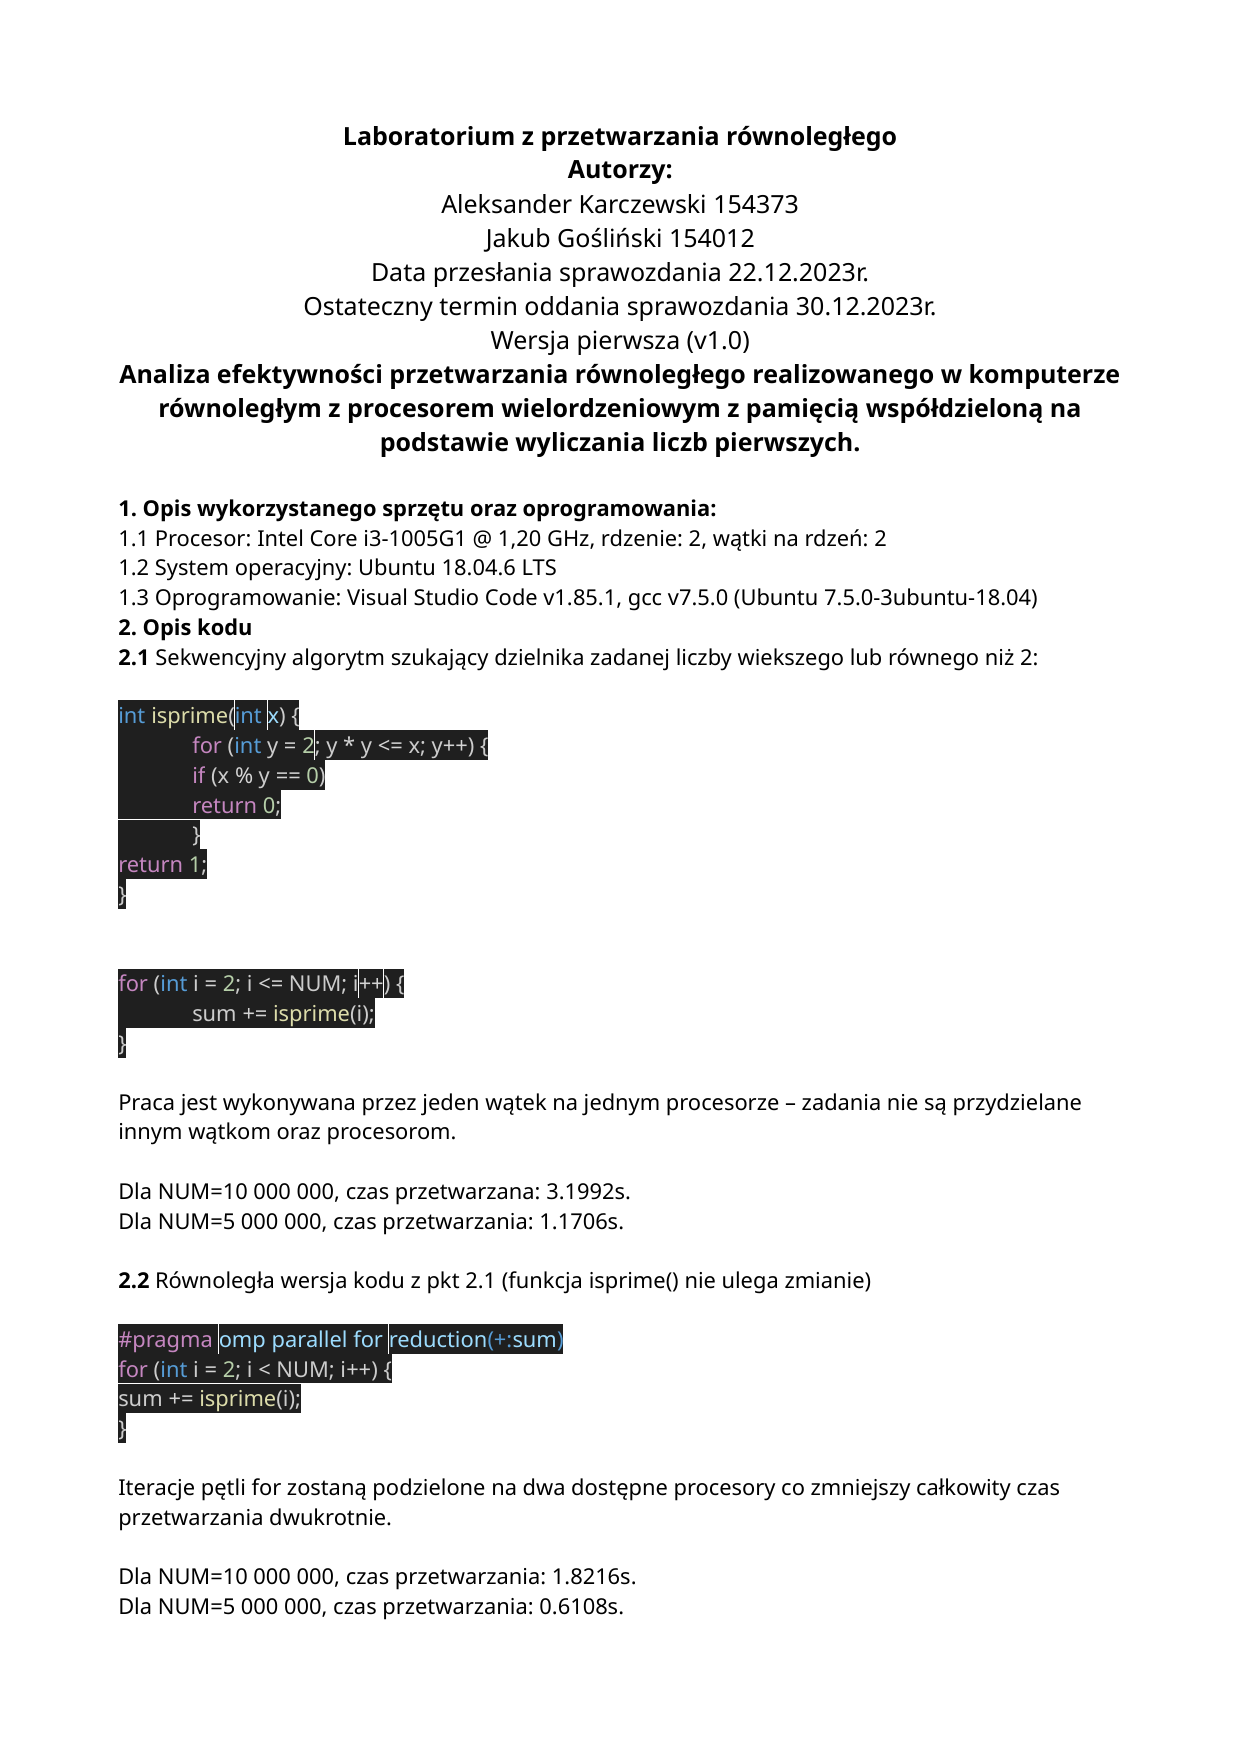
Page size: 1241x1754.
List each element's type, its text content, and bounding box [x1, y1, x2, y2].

text sum += isprime(i); [118, 1383, 1122, 1413]
text Aleksander Karczewski 154373 [118, 186, 1122, 220]
text return 0; [118, 790, 1122, 819]
text Jakub Gośliński 154012 [118, 220, 1122, 254]
text for (int i = 2; i <= NUM; i++) { [118, 968, 1122, 998]
text Dla NUM=5 000 000, czas przetwarzania: 1.1706s. [118, 1206, 1122, 1236]
text Dla NUM=10 000 000, czas przetwarzana: 3.1992s. [118, 1176, 1122, 1206]
text 1. Opis wykorzystanego sprzętu oraz oprogramowania: [118, 493, 1122, 523]
text } [118, 1028, 1122, 1058]
text Ostateczny termin oddania sprawozdania 30.12.2023r. [118, 288, 1122, 322]
text 1.2 System operacyjny: Ubuntu 18.04.6 LTS [118, 552, 1122, 582]
text 1.1 Procesor: Intel Core i3-1005G1 @ 1,20 GHz, rdzenie: 2, wątki na rdzeń: 2 [118, 523, 1122, 552]
text Laboratorium z przetwarzania równoległego [118, 118, 1122, 152]
text 2.2 Równoległa wersja kodu z pkt 2.1 (funkcja isprime() nie ulega zmianie) [118, 1265, 1122, 1295]
text int isprime(int x) { [118, 700, 1122, 730]
text Data przesłania sprawozdania 22.12.2023r. [118, 254, 1122, 288]
text sum += isprime(i); [118, 998, 1122, 1028]
text Analiza efektywności przetwarzania równoległego realizowanego w komputerze równoległym z procesorem wielordzeniowym z pamięcią współdzieloną na podstawie wyliczania liczb pierwszych. [118, 357, 1122, 459]
text for (int i = 2; i < NUM; i++) { [118, 1354, 1122, 1383]
text } [118, 879, 1122, 909]
text Wersja pierwsza (v1.0) [118, 322, 1122, 357]
text return 1; [118, 849, 1122, 879]
text } [118, 1413, 1122, 1443]
text #pragma omp parallel for reduction(+:sum) [118, 1324, 1122, 1354]
text Iteracje pętli for zostaną podzielone na dwa dostępne procesory co zmniejszy całkowity czas przetwarzania dwukrotnie. [118, 1472, 1122, 1531]
text Dla NUM=5 000 000, czas przetwarzania: 0.6108s. [118, 1591, 1122, 1621]
text if (x % y == 0) [118, 760, 1122, 790]
text Dla NUM=10 000 000, czas przetwarzania: 1.8216s. [118, 1561, 1122, 1591]
text Autorzy: [118, 152, 1122, 186]
text 2. Opis kodu [118, 612, 1122, 642]
text 1.3 Oprogramowanie: Visual Studio Code v1.85.1, gcc v7.5.0 (Ubuntu 7.5.0-3ubuntu-18.04) [118, 582, 1122, 612]
text Praca jest wykonywana przez jeden wątek na jednym procesorze – zadania nie są przydzielane innym wątkom oraz procesorom. [118, 1087, 1122, 1146]
text 2.1 Sekwencyjny algorytm szukający dzielnika zadanej liczby wiekszego lub równego niż 2: [118, 642, 1122, 672]
text } [118, 819, 1122, 849]
text for (int y = 2; y * y <= x; y++) { [118, 730, 1122, 760]
